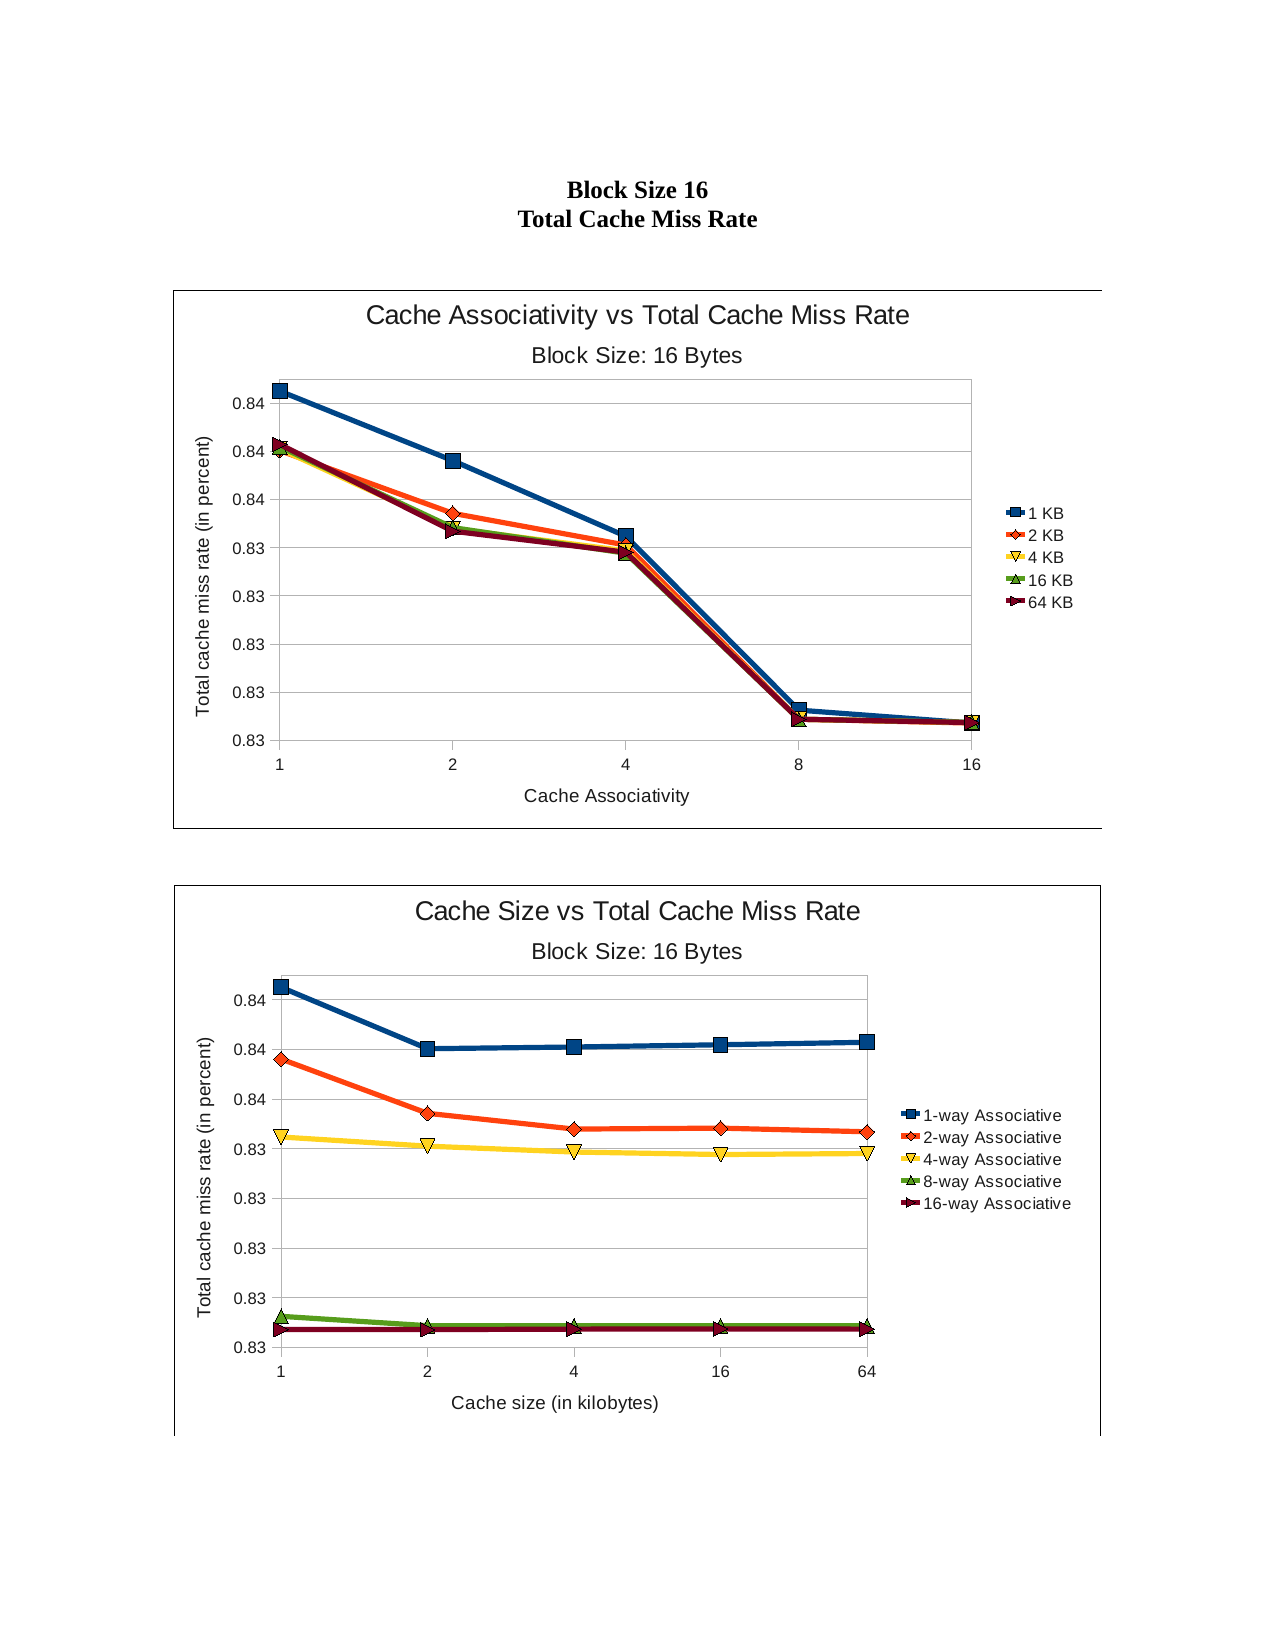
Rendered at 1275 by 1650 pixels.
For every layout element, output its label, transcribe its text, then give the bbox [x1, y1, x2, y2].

text Total Cache Miss Rate [118, 204, 1157, 233]
text Block Size 16 [118, 176, 1157, 204]
